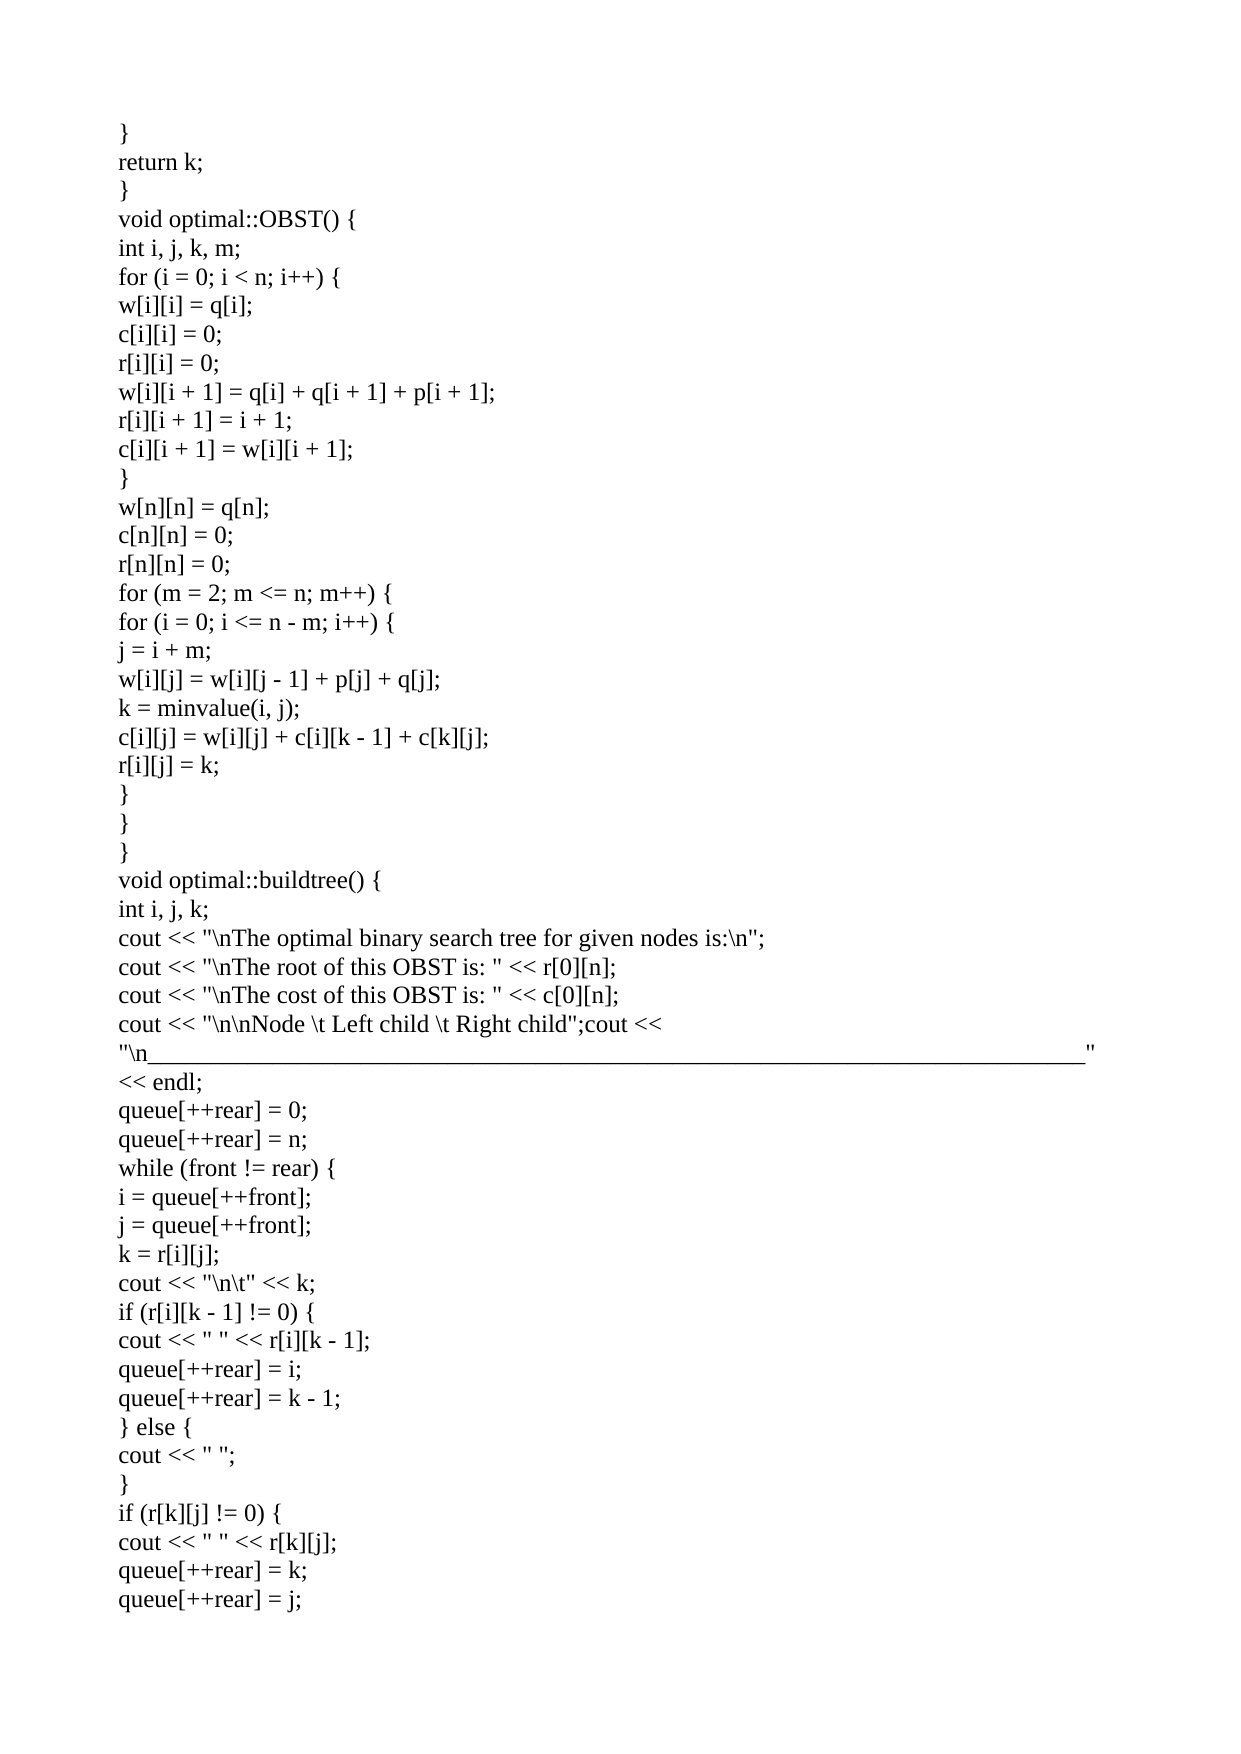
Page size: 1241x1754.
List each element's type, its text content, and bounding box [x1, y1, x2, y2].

text r[n][n] = 0; [118, 549, 1122, 578]
text for (m = 2; m <= n; m++) { [118, 578, 1122, 607]
text queue[++rear] = j; [118, 1584, 1122, 1613]
text c[i][j] = w[i][j] + c[i][k - 1] + c[k][j]; [118, 722, 1122, 751]
text return k; [118, 147, 1122, 176]
text cout << "\n\nNode \t Left child \t Right child";cout << [118, 1009, 1122, 1038]
text k = minvalue(i, j); [118, 693, 1122, 722]
text w[n][n] = q[n]; [118, 492, 1122, 521]
text cout << "\nThe cost of this OBST is: " << c[0][n]; [118, 981, 1122, 1009]
text << endl; [118, 1067, 1122, 1096]
text queue[++rear] = i; [118, 1354, 1122, 1383]
text for (i = 0; i < n; i++) { [118, 262, 1122, 291]
text w[i][i + 1] = q[i] + q[i + 1] + p[i + 1]; [118, 377, 1122, 406]
text } [118, 118, 1122, 147]
text cout << " " << r[i][k - 1]; [118, 1326, 1122, 1354]
text cout << "\n\t" << k; [118, 1268, 1122, 1297]
text j = i + m; [118, 636, 1122, 664]
text c[i][i + 1] = w[i][i + 1]; [118, 434, 1122, 463]
text } [118, 779, 1122, 808]
text void optimal::OBST() { [118, 204, 1122, 233]
text while (front != rear) { [118, 1153, 1122, 1182]
text queue[++rear] = k; [118, 1556, 1122, 1584]
text queue[++rear] = k - 1; [118, 1383, 1122, 1412]
text } else { [118, 1412, 1122, 1441]
text } [118, 837, 1122, 866]
text queue[++rear] = n; [118, 1124, 1122, 1153]
text int i, j, k, m; [118, 233, 1122, 262]
text j = queue[++front]; [118, 1211, 1122, 1239]
text c[i][i] = 0; [118, 319, 1122, 348]
text cout << " " << r[k][j]; [118, 1527, 1122, 1556]
text k = r[i][j]; [118, 1239, 1122, 1268]
text } [118, 176, 1122, 204]
text } [118, 463, 1122, 492]
text if (r[k][j] != 0) { [118, 1498, 1122, 1527]
text int i, j, k; [118, 894, 1122, 923]
text c[n][n] = 0; [118, 521, 1122, 549]
text queue[++rear] = 0; [118, 1096, 1122, 1124]
text w[i][i] = q[i]; [118, 291, 1122, 319]
text cout << "\nThe optimal binary search tree for given nodes is:\n"; [118, 923, 1122, 952]
text for (i = 0; i <= n - m; i++) { [118, 607, 1122, 636]
text w[i][j] = w[i][j - 1] + p[j] + q[j]; [118, 664, 1122, 693]
text "\n___________________________________________________________________________" [118, 1038, 1122, 1067]
text r[i][i] = 0; [118, 348, 1122, 377]
text } [118, 1469, 1122, 1498]
text if (r[i][k - 1] != 0) { [118, 1297, 1122, 1326]
text } [118, 808, 1122, 837]
text i = queue[++front]; [118, 1182, 1122, 1211]
text r[i][i + 1] = i + 1; [118, 406, 1122, 434]
text void optimal::buildtree() { [118, 866, 1122, 894]
text cout << " "; [118, 1441, 1122, 1469]
text r[i][j] = k; [118, 751, 1122, 779]
text cout << "\nThe root of this OBST is: " << r[0][n]; [118, 952, 1122, 981]
